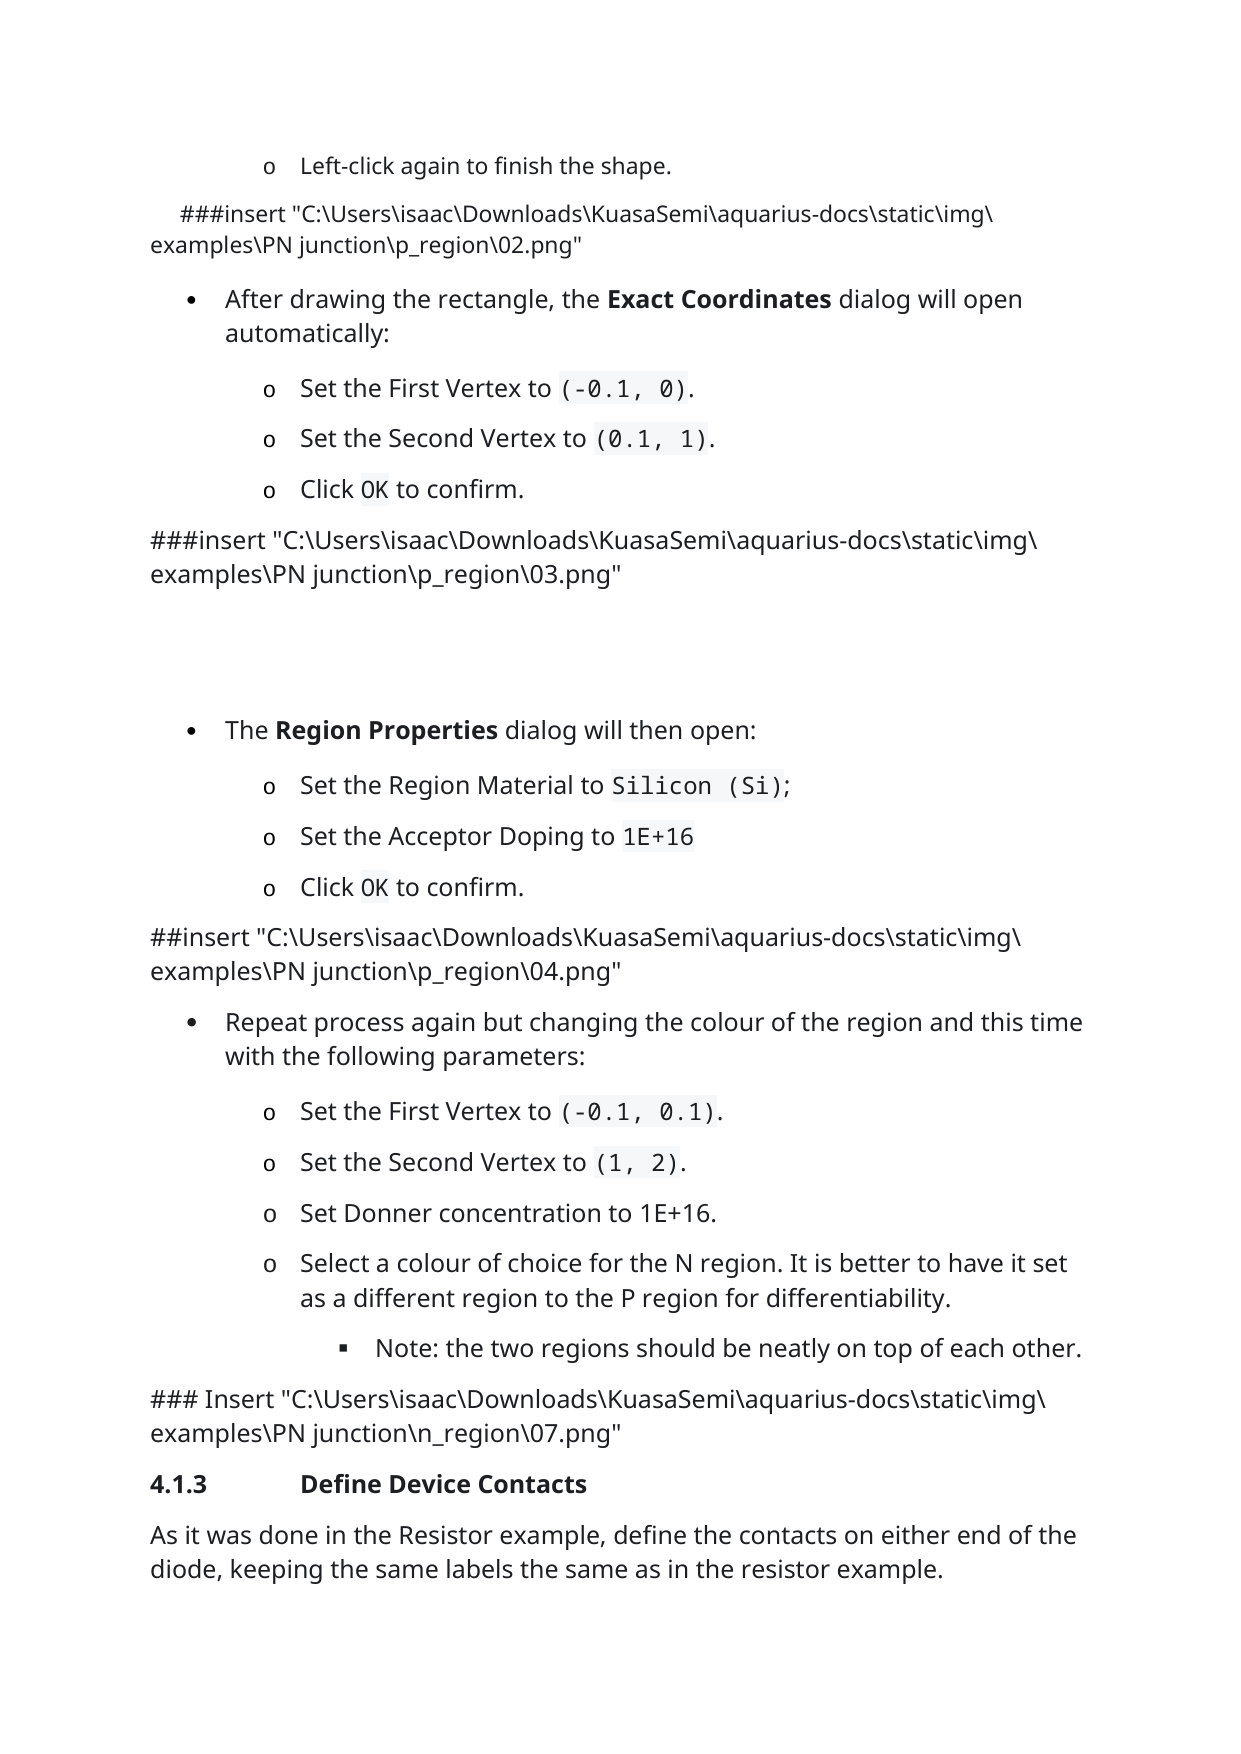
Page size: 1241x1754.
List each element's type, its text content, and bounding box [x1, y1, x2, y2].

list The Region Properties dialog will then open: [187, 713, 1090, 747]
list Select a colour of choice for the N region. It is better to have it set as a different region to the P region for differentiability. [262, 1246, 1090, 1314]
list Note: the two regions should be neatly on top of each other. [337, 1331, 1090, 1365]
list Set the First Vertex to (-0.1, 0). [262, 370, 1090, 404]
list Set Donner concentration to 1E+16. [262, 1195, 1090, 1229]
text ##insert "C:\Users\isaac\Downloads\KuasaSemi\aquarius-docs\static\img\examples\PN junction\p_region\04.png" [150, 920, 1090, 988]
list After drawing the rectangle, the Exact Coordinates dialog will open automatically: [187, 281, 1090, 349]
list Set the First Vertex to (-0.1, 0.1). [262, 1094, 1090, 1128]
list Left-click again to finish the shape. [262, 150, 1090, 181]
list Set the Region Material to Silicon (Si); [262, 768, 1090, 802]
list Repeat process again but changing the colour of the region and this time with the following parameters: [187, 1005, 1090, 1073]
list Click OK to confirm. [262, 869, 1090, 903]
text ###insert "C:\Users\isaac\Downloads\KuasaSemi\aquarius-docs\static\img\examples\PN junction\p_region\03.png" [150, 522, 1090, 591]
list Click OK to confirm. [262, 472, 1090, 506]
list Set the Second Vertex to (0.1, 1). [262, 421, 1090, 455]
list Set the Acceptor Doping to 1E+16 [262, 818, 1090, 853]
text As it was done in the Resistor example, define the contacts on either end of the diode, keeping the same labels the same as in the resistor example. [150, 1517, 1090, 1586]
text ###insert "C:\Users\isaac\Downloads\KuasaSemi\aquarius-docs\static\img\examples\PN junction\p_region\02.png" [150, 198, 1090, 261]
list Set the Second Vertex to (1, 2). [262, 1144, 1090, 1178]
text ### Insert "C:\Users\isaac\Downloads\KuasaSemi\aquarius-docs\static\img\examples\PN junction\n_region\07.png" [150, 1382, 1090, 1450]
text 4.1.3 Define Device Contacts [150, 1467, 1090, 1501]
